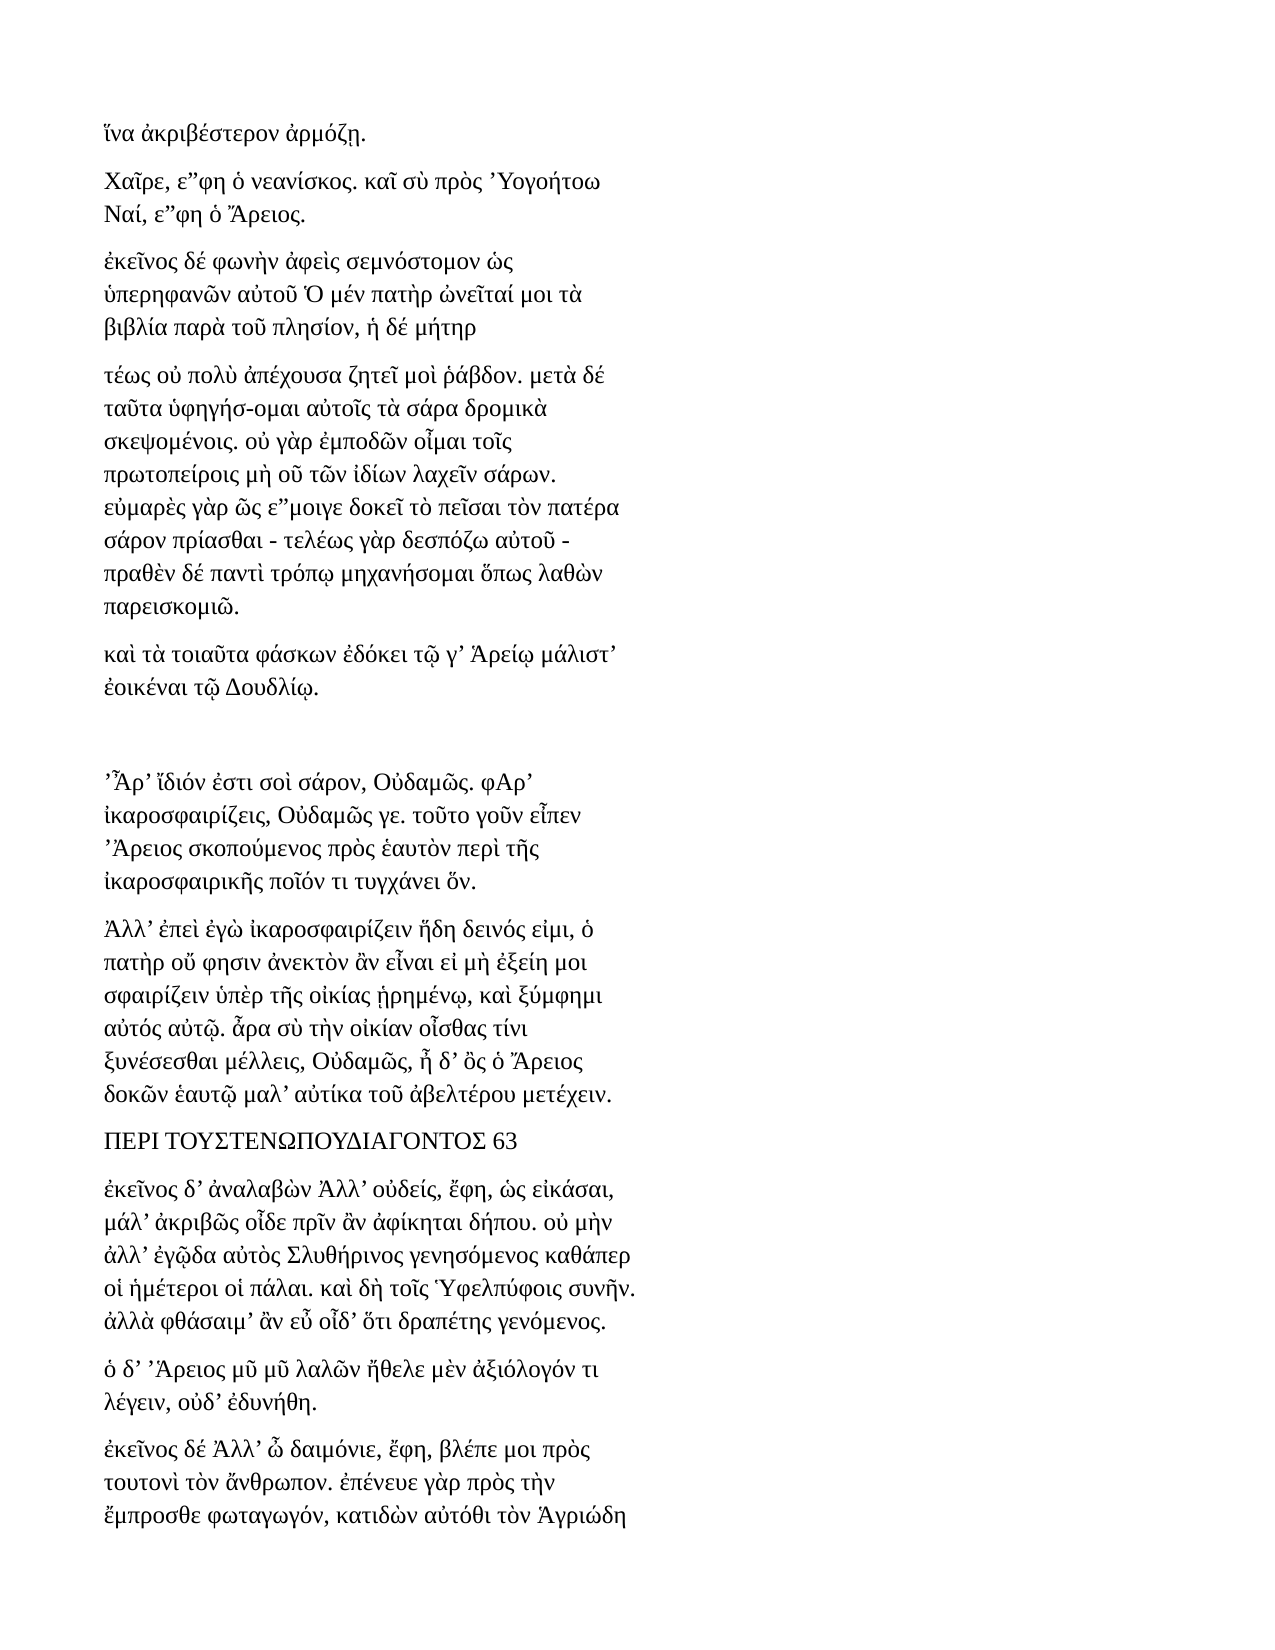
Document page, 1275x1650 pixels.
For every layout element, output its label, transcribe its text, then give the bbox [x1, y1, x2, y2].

table_cell Ἀλλ’ ἐπεὶ ἐγὼ ἰκαροσφαιρίζειν ἥδη δεινός εἰμι, ὁ πατὴρ οὔ φησιν ἀνεκτὸν ἂν εἶναι εἰ μὴ ἐξείη μοι σφαιρίζειν ὑπὲρ τῆς οἰκίας ᾑρημένῳ, καὶ ξύμφημι αὐτός αὐτῷ. ἆρα σὺ τὴν οἰκίαν οἶσθας τίνι ξυνέσεσθαι μέλλεις, Οὐδαμῶς, ἦ δ’ ὂς ὁ Ἄρειος δοκῶν ἑαυτῷ μαλ’ αὐτίκα τοῦ ἀβελτέρου μετέχειν. [104, 914, 637, 1126]
table_cell ἐκεῖνος δέ Ἀλλ’ ὦ δαιμόνιε, ἔφη, βλέπε μοι πρὸς τουτονὶ τὸν ἄνθρωπον. ἐπένευε γὰρ πρὸς τὴν ἔμπροσθε φωταγωγόν, κατιδὼν αὐτόθι τὸν Ἁγριώδη [104, 1434, 637, 1529]
table_cell [638, 246, 1157, 360]
table_cell [638, 1126, 1157, 1174]
table_cell [638, 639, 1157, 719]
table_cell [638, 1174, 1157, 1354]
table_cell [104, 719, 637, 767]
table_cell [638, 719, 1157, 767]
table_cell ἐκεῖνος δέ φωνὴν ἀφεὶς σεμνόστομον ὡς ὑπερηφανῶν αὐτοῦ Ὁ μέν πατὴρ ὠνεῖταί μοι τὰ βιβλία παρὰ τοῦ πλησίον, ἡ δέ μήτηρ [104, 246, 637, 360]
table_cell [638, 767, 1157, 914]
table_cell Χαῖρε, ε”φη ὁ νεανίσκος. καῖ σὺ πρὸς ’Υογοήτοω Ναί, ε”φη ὁ Ἄρειος. [104, 166, 637, 246]
table_cell [638, 1354, 1157, 1434]
table_cell ἐκεῖνος δ’ ἀναλαβὼν Ἀλλ’ οὐδείς, ἔφη, ὡς εἰκάσαι, μάλ’ ἀκριβῶς οἶδε πρῖν ἂν ἀφίκηται δήπου. οὐ μὴν ἀλλ’ ἐγῷδα αὐτὸς Σλυθήρινος γενησόμενος καθάπερ οἱ ἡμέτεροι οἱ πάλαι. καὶ δὴ τοῖς Ὑφελπύφοις συνῆν. ἀλλὰ φθάσαιμ’ ἂν εὖ οἶδ’ ὅτι δραπέτης γενόμενος. [104, 1174, 637, 1354]
table_cell καὶ τὰ τοιαῦτα φάσκων ἐδόκει τῷ γ’ Ἁρείῳ μάλιστ’ ἐοικέναι τῷ Δουδλίῳ. [104, 639, 637, 719]
table_cell [638, 914, 1157, 1126]
table_cell ΠΕΡΙ ΤΟΥΣΤΕΝΩΠΟΥΔΙΑΓΟΝΤΟΣ 63 [104, 1126, 637, 1174]
table_cell [638, 360, 1157, 639]
table_cell τέως οὐ πολὺ ἀπέχουσα ζητεῖ μοὶ ῥάβδον. μετὰ δέ ταῦτα ὑφηγήσ-ομαι αὐτοῖς τὰ σάρα δρομικὰ σκεψομένοις. οὐ γὰρ ἐμποδῶν οἶμαι τοῖς πρωτοπείροις μὴ οῦ τῶν ἰδίων λαχεῖν σάρων. εὐμαρὲς γὰρ ῶς ε”μοιγε δοκεῖ τὸ πεῖσαι τὸν πατέρα σάρον πρίασθαι - τελέως γὰρ δεσπόζω αὐτοῦ - πραθὲν δέ παντὶ τρόπῳ μηχανήσομαι ὅπως λαθὼν παρεισκομιῶ. [104, 360, 637, 639]
table_cell ὁ δ’ ’Ἁρειος μῦ μῦ λαλῶν ἤθελε μὲν ἀξιόλογόν τι λέγειν, οὐδ’ ἐδυνήθη. [104, 1354, 637, 1434]
table_cell ἵνα ἀκριβέστερον ἀρμόζῃ. [104, 118, 637, 166]
table_cell [638, 166, 1157, 246]
table_cell ’Ἆρ’ ἴδιόν ἐστι σοὶ σάρον, Οὐδαμῶς. φΑρ’ ἰκαροσφαιρίζεις, Οὐδαμῶς γε. τοῦτο γοῦν εἶπεν ’Ἀρειος σκοπούμενος πρὸς ἑαυτὸν περὶ τῆς ἰκαροσφαιρικῆς ποῖόν τι τυγχάνει ὅν. [104, 767, 637, 914]
table_cell [638, 1434, 1157, 1529]
table_cell [638, 118, 1157, 166]
